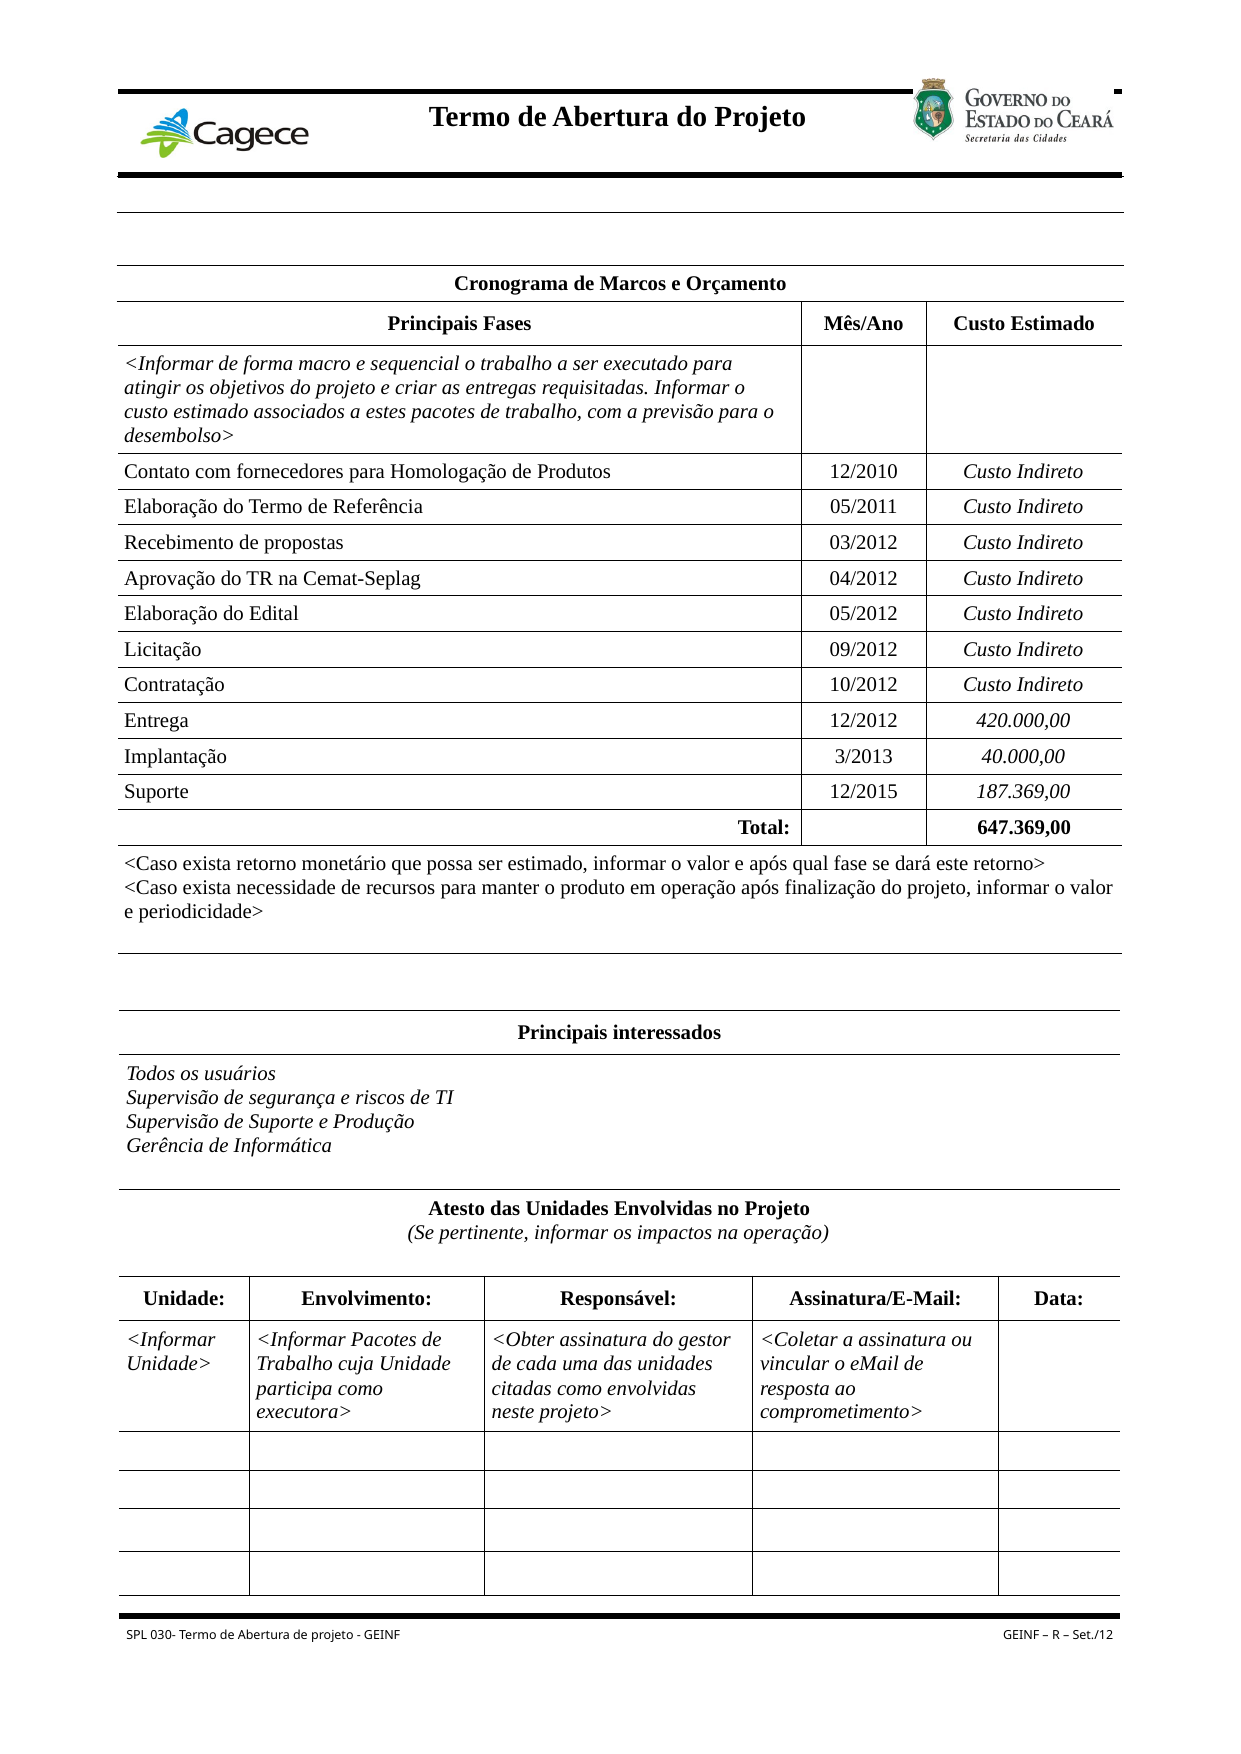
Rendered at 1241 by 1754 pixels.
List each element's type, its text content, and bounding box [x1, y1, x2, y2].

table_cell Contratação [118, 668, 801, 702]
table_cell [802, 810, 926, 845]
table_cell [999, 1552, 1119, 1594]
table_cell [999, 1471, 1119, 1508]
table_cell Total: [118, 810, 801, 845]
table_cell 3/2013 [802, 739, 926, 773]
picture [140, 108, 309, 158]
table_cell [250, 1552, 484, 1594]
table_cell [485, 1471, 752, 1508]
table_cell [119, 1552, 249, 1594]
table_cell [250, 1509, 484, 1551]
table_cell [753, 1509, 998, 1551]
table_cell [753, 1432, 998, 1469]
table_cell Assinatura/E-Mail: [753, 1277, 998, 1320]
table_cell [485, 1509, 752, 1551]
table_cell Aprovação do TR na Cemat-Seplag [118, 561, 801, 595]
table_cell Unidade: [119, 1277, 249, 1320]
table_cell Responsável: [485, 1277, 752, 1320]
table_cell Elaboração do Edital [118, 596, 801, 631]
table_cell 40.000,00 [927, 739, 1122, 773]
table_cell Data: [999, 1277, 1119, 1320]
table_cell 05/2011 [802, 490, 926, 524]
table_cell 03/2012 [802, 525, 926, 560]
table_cell [119, 1509, 249, 1551]
table_cell Atesto das Unidades Envolvidas no Projeto (Se pertinente, informar os impactos na operação) [119, 1190, 1119, 1276]
table_cell 05/2012 [802, 596, 926, 631]
table_cell 12/2015 [802, 775, 926, 809]
table_cell Envolvimento: [250, 1277, 484, 1320]
table_header Custo Estimado [927, 302, 1122, 345]
table_cell [753, 1552, 998, 1594]
table_cell [999, 1321, 1119, 1431]
table_cell [119, 1471, 249, 1508]
table_cell <Informar Unidade> [119, 1321, 249, 1431]
table_cell 12/2010 [802, 454, 926, 488]
table_cell Implantação [118, 739, 801, 773]
table_cell 10/2012 [802, 668, 926, 702]
table_cell Entrega [118, 703, 801, 738]
table_cell [250, 1432, 484, 1469]
table_cell [117, 177, 1123, 212]
table_cell Elaboração do Termo de Referência [118, 490, 801, 524]
table_cell <Obter assinatura do gestor de cada uma das unidades citadas como envolvidas neste projeto> [485, 1321, 752, 1431]
table_cell 09/2012 [802, 632, 926, 667]
table_cell <Caso exista retorno monetário que possa ser estimado, informar o valor e após qual fase se dará este retorno> <Caso exista necessidade de recursos para manter o produto em operação após finalização do projeto, informar o valor e periodicidade> [118, 846, 1122, 952]
table_header Cronograma de Marcos e Orçamento [117, 266, 1123, 301]
table_cell Custo Indireto [927, 668, 1122, 702]
table_cell 647.369,00 [927, 810, 1122, 845]
table_cell Contato com fornecedores para Homologação de Produtos [118, 454, 801, 488]
table_cell Custo Indireto [927, 454, 1122, 488]
table_cell <Coletar a assinatura ou vincular o eMail de resposta ao comprometimento> [753, 1321, 998, 1431]
table_cell 420.000,00 [927, 703, 1122, 738]
table_cell 12/2012 [802, 703, 926, 738]
table_cell [999, 1432, 1119, 1469]
table_cell Todos os usuários Supervisão de segurança e riscos de TI Supervisão de Suporte e Produção Gerência de Informática [119, 1055, 1119, 1189]
table_header Mês/Ano [802, 302, 926, 345]
table_cell [485, 1432, 752, 1469]
table_cell Custo Indireto [927, 596, 1122, 631]
table_cell <Informar Pacotes de Trabalho cuja Unidade participa como executora> [250, 1321, 484, 1431]
table_header Principais Fases [118, 302, 801, 345]
table_cell [999, 1509, 1119, 1551]
table_cell [119, 1432, 249, 1469]
table_cell 04/2012 [802, 561, 926, 595]
table_cell 187.369,00 [927, 775, 1122, 809]
table_cell Custo Indireto [927, 525, 1122, 560]
table_header Principais interessados [119, 1011, 1119, 1054]
table_cell Custo Indireto [927, 632, 1122, 667]
table_cell Custo Indireto [927, 490, 1122, 524]
table_cell Recebimento de propostas [118, 525, 801, 560]
table_cell [485, 1552, 752, 1594]
table_cell Suporte [118, 775, 801, 809]
table_cell <Informar de forma macro e sequencial o trabalho a ser executado para atingir os objetivos do projeto e criar as entregas requisitadas. Informar o custo estimado associados a estes pacotes de trabalho, com a previsão para o desembolso> [118, 346, 801, 453]
table_cell [250, 1471, 484, 1508]
table_cell Custo Indireto [927, 561, 1122, 595]
table_cell Licitação [118, 632, 801, 667]
table_cell [753, 1471, 998, 1508]
table_cell [802, 346, 926, 453]
table_cell [927, 346, 1122, 453]
